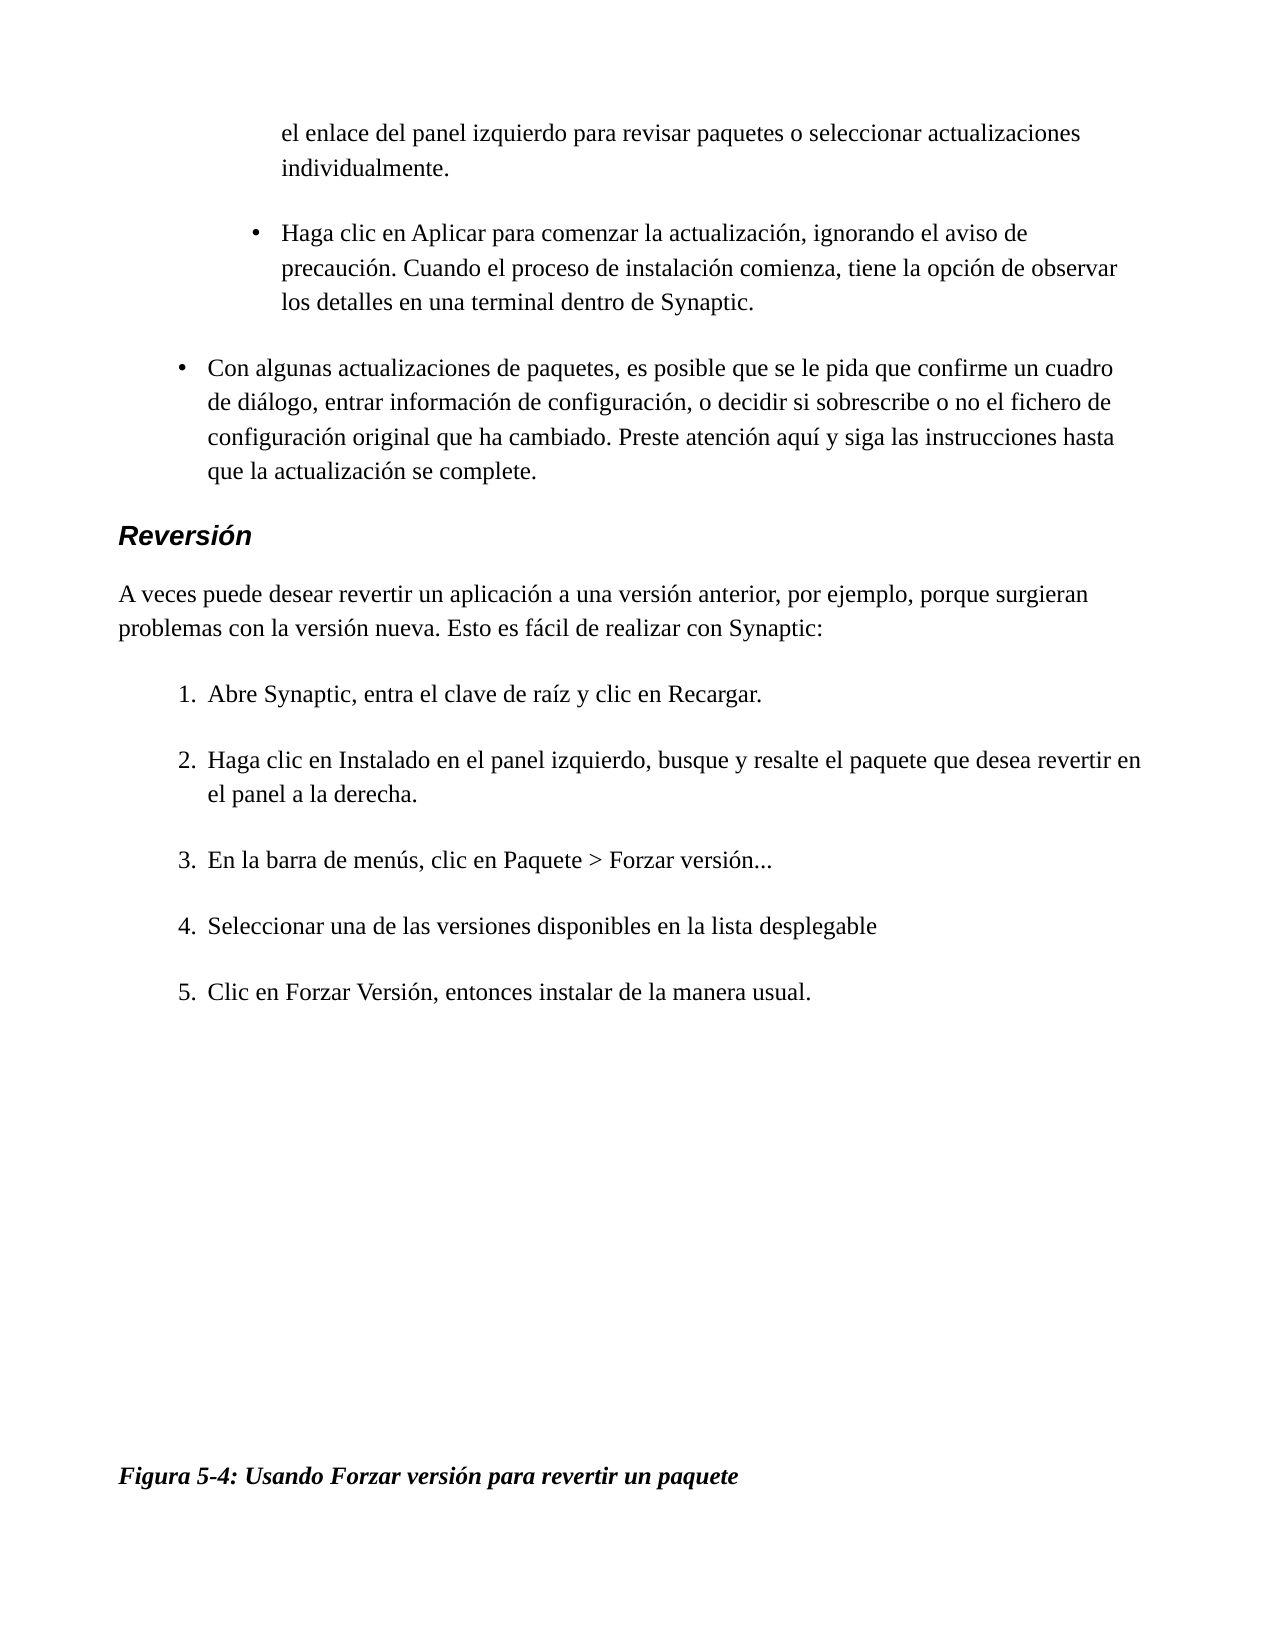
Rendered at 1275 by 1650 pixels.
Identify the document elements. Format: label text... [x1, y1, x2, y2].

list Con algunas actualizaciones de paquetes, es posible que se le pida que confirme un cuadro de diálogo, entrar información de configuración, o decidir si sobrescribe o no el fichero de configuración original que ha cambiado. Preste atención aquí y siga las instrucciones hasta que la actualización se complete. [178, 353, 1141, 485]
text A veces puede desear revertir un aplicación a una versión anterior, por ejemplo, porque surgieran problemas con la versión nueva. Esto es fácil de realizar con Synaptic: [118, 579, 1157, 642]
text Figura 5-4: Usando Forzar versión para revertir un paquete [118, 1461, 1157, 1490]
list el enlace del panel izquierdo para revisar paquetes o seleccionar actualizaciones individualmente. [252, 118, 1141, 181]
list Haga clic en Aplicar para comenzar la actualización, ignorando el aviso de precaución. Cuando el proceso de instalación comienza, tiene la opción de observar los detalles en una terminal dentro de Synaptic. [252, 218, 1141, 316]
list Abre Synaptic, entra el clave de raíz y clic en Recargar. [178, 679, 1141, 708]
subtitle Reversión [118, 519, 1157, 551]
list Clic en Forzar Versión, entonces instalar de la manera usual. [178, 977, 1141, 1005]
list Haga clic en Instalado en el panel izquierdo, busque y resalte el paquete que desea revertir en el panel a la derecha. [178, 745, 1141, 808]
list En la barra de menús, clic en Paquete > Forzar versión... [178, 845, 1141, 874]
list Seleccionar una de las versiones disponibles en la lista desplegable [178, 911, 1141, 940]
